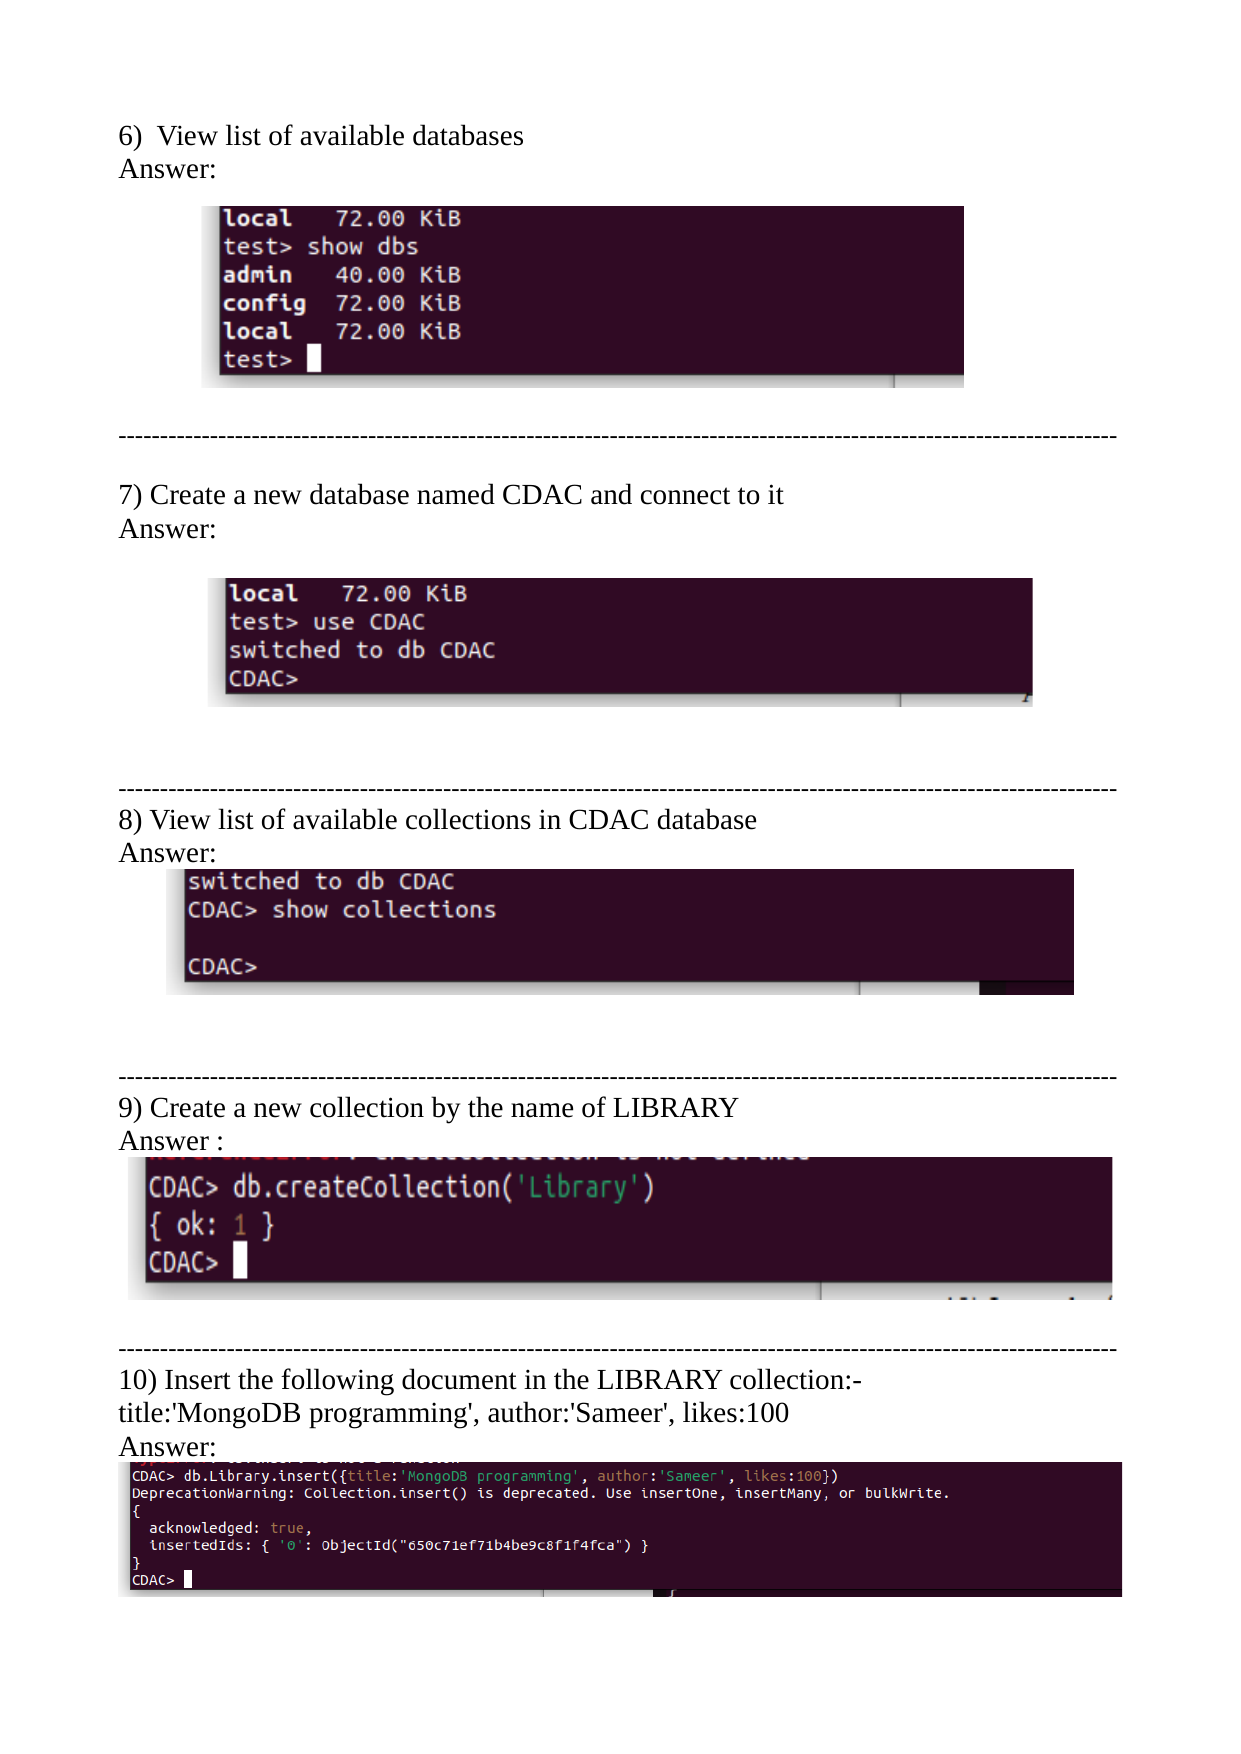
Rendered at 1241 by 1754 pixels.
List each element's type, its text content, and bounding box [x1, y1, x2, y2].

text ------------------------------------------------------------------------------------------------------------------------ [118, 1333, 1122, 1362]
text Answer: [118, 511, 1122, 544]
text ------------------------------------------------------------------------------------------------------------------------ [118, 420, 1122, 449]
text Answer: [118, 152, 1122, 185]
text 10) Insert the following document in the LIBRARY collection:- [118, 1362, 1122, 1395]
picture [166, 869, 1074, 995]
text 8) View list of available collections in CDAC database [118, 802, 1122, 836]
text ------------------------------------------------------------------------------------------------------------------------ [118, 773, 1122, 802]
picture [201, 206, 964, 388]
text 9) Create a new collection by the name of LIBRARY [118, 1090, 1122, 1123]
text 7) Create a new database named CDAC and connect to it [118, 477, 1122, 511]
text ------------------------------------------------------------------------------------------------------------------------ [118, 1061, 1122, 1090]
text Answer: [118, 1429, 1122, 1462]
picture [118, 1462, 1123, 1597]
text Answer: [118, 836, 1122, 869]
text title:'MongoDB programming', author:'Sameer', likes:100 [118, 1395, 1122, 1429]
text Answer : [118, 1123, 1122, 1157]
picture [127, 1157, 1113, 1300]
text 6) View list of available databases [118, 118, 1122, 152]
picture [207, 578, 1033, 707]
